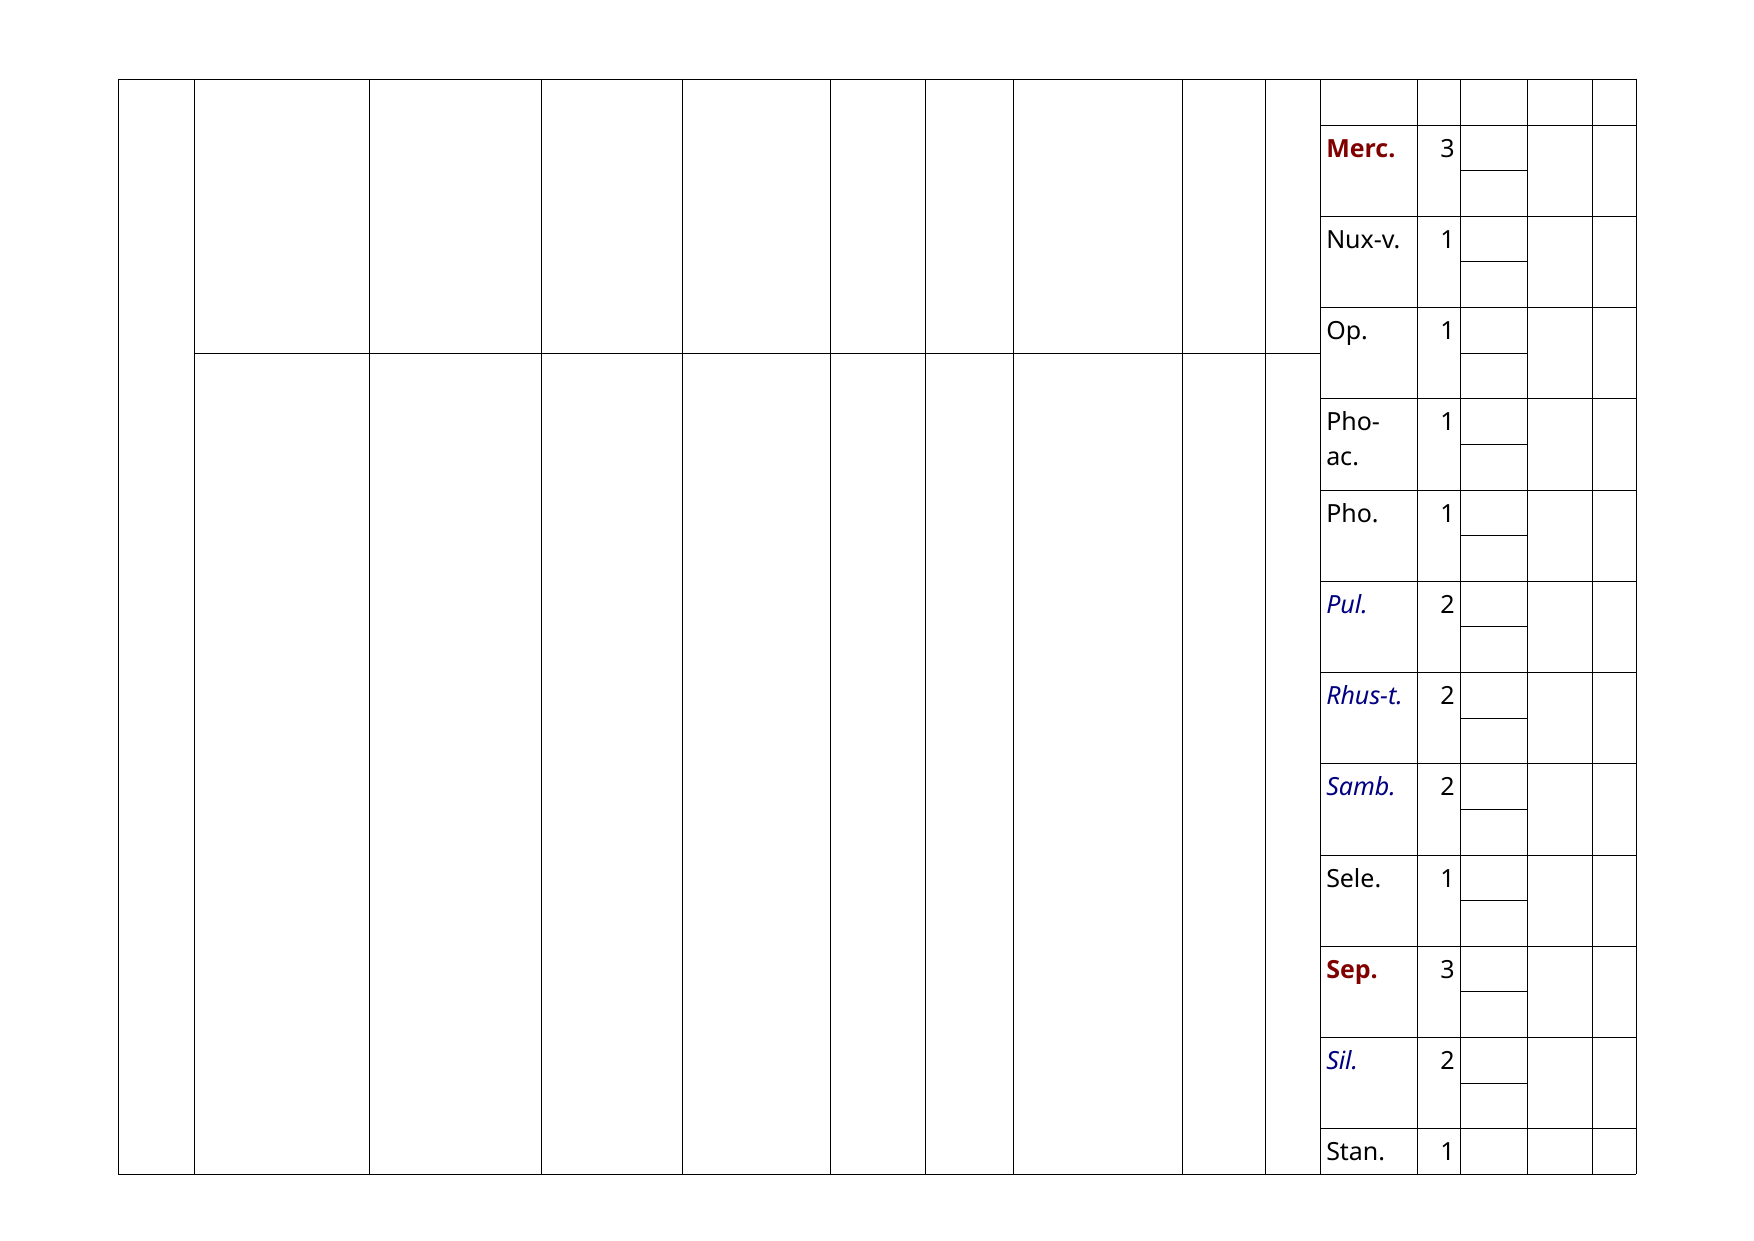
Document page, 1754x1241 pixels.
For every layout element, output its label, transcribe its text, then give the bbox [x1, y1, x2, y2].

table_cell Op. [1321, 308, 1417, 398]
table_cell [1528, 582, 1592, 672]
table_cell [370, 80, 541, 353]
table_cell [1528, 491, 1592, 581]
table_cell [1461, 719, 1527, 763]
table_cell 1 [1418, 1129, 1460, 1174]
table_cell [1528, 764, 1592, 854]
table_cell 2 [1418, 764, 1460, 854]
table_cell [119, 80, 194, 1174]
table_cell 2 [1418, 673, 1460, 763]
table_cell Sep. [1321, 947, 1417, 1037]
table_cell [1528, 1038, 1592, 1128]
table_cell [1461, 901, 1527, 946]
table_cell [1593, 308, 1636, 398]
table_cell 2 [1418, 1038, 1460, 1128]
table_cell Pul. [1321, 582, 1417, 672]
table_cell [1461, 856, 1527, 900]
table_cell [195, 354, 369, 1174]
table_cell [1593, 1038, 1636, 1128]
table_cell [1528, 1129, 1592, 1174]
table_cell 1 [1418, 491, 1460, 581]
table_cell [1321, 80, 1417, 124]
table_cell [926, 354, 1013, 1174]
table_cell [542, 80, 682, 353]
table_cell [1593, 1129, 1636, 1174]
table_cell [1593, 856, 1636, 946]
table_cell 2 [1418, 582, 1460, 672]
table_cell [1461, 126, 1527, 170]
table_cell Rhus-t. [1321, 673, 1417, 763]
table_cell [1461, 627, 1527, 672]
table_cell [1528, 947, 1592, 1037]
table_cell [1593, 947, 1636, 1037]
table_cell [1461, 308, 1527, 353]
table_cell [542, 354, 682, 1174]
table_cell [1461, 1084, 1527, 1128]
table_cell [1528, 217, 1592, 307]
table_cell [1461, 992, 1527, 1037]
table_cell [1461, 171, 1527, 216]
table_cell [1461, 947, 1527, 991]
table_cell [1461, 1038, 1527, 1083]
table_cell [1461, 536, 1527, 581]
table_cell [1461, 764, 1527, 809]
table_cell [926, 80, 1013, 353]
table_cell Stan. [1321, 1129, 1417, 1174]
table_cell [1528, 673, 1592, 763]
table_cell [370, 354, 541, 1174]
table_cell [1593, 673, 1636, 763]
table_cell [1461, 491, 1527, 535]
table_cell [1266, 80, 1320, 353]
table_cell [1528, 308, 1592, 398]
table_cell 1 [1418, 856, 1460, 946]
table_cell [683, 354, 830, 1174]
table_cell [1593, 764, 1636, 854]
table_cell [1593, 491, 1636, 581]
table_cell [1014, 354, 1182, 1174]
table_cell [1183, 80, 1265, 353]
table_cell [1461, 445, 1527, 489]
table_cell [1014, 80, 1182, 353]
table_cell [1593, 80, 1636, 124]
table_cell [1461, 80, 1527, 124]
table_cell 1 [1418, 308, 1460, 398]
table_cell Sil. [1321, 1038, 1417, 1128]
table_cell [1461, 810, 1527, 854]
table_cell [1461, 1129, 1527, 1174]
table_cell Pho-ac. [1321, 399, 1417, 489]
table_cell Sele. [1321, 856, 1417, 946]
table_cell [1183, 354, 1265, 1174]
table_cell 3 [1418, 126, 1460, 216]
table_cell [1461, 262, 1527, 307]
table_cell [1266, 354, 1320, 1174]
table_cell Nux-v. [1321, 217, 1417, 307]
table_cell [195, 80, 369, 353]
table_cell [683, 80, 830, 353]
table_cell [1528, 80, 1592, 124]
table_cell [1593, 126, 1636, 216]
table_cell 1 [1418, 217, 1460, 307]
table_cell [1461, 673, 1527, 718]
table_cell [831, 354, 925, 1174]
table_cell [1461, 217, 1527, 261]
table_cell 3 [1418, 947, 1460, 1037]
table_cell [1593, 399, 1636, 489]
table_cell [1461, 354, 1527, 398]
table_cell [1593, 217, 1636, 307]
table_cell [1528, 856, 1592, 946]
table_cell 1 [1418, 399, 1460, 489]
table_cell [1528, 126, 1592, 216]
table_cell [1418, 80, 1460, 124]
table_cell [1593, 582, 1636, 672]
table_cell [1461, 399, 1527, 444]
table_cell Samb. [1321, 764, 1417, 854]
table_cell [1461, 582, 1527, 626]
table_cell [831, 80, 925, 353]
table_cell Pho. [1321, 491, 1417, 581]
table_cell Merc. [1321, 126, 1417, 216]
table_cell [1528, 399, 1592, 489]
